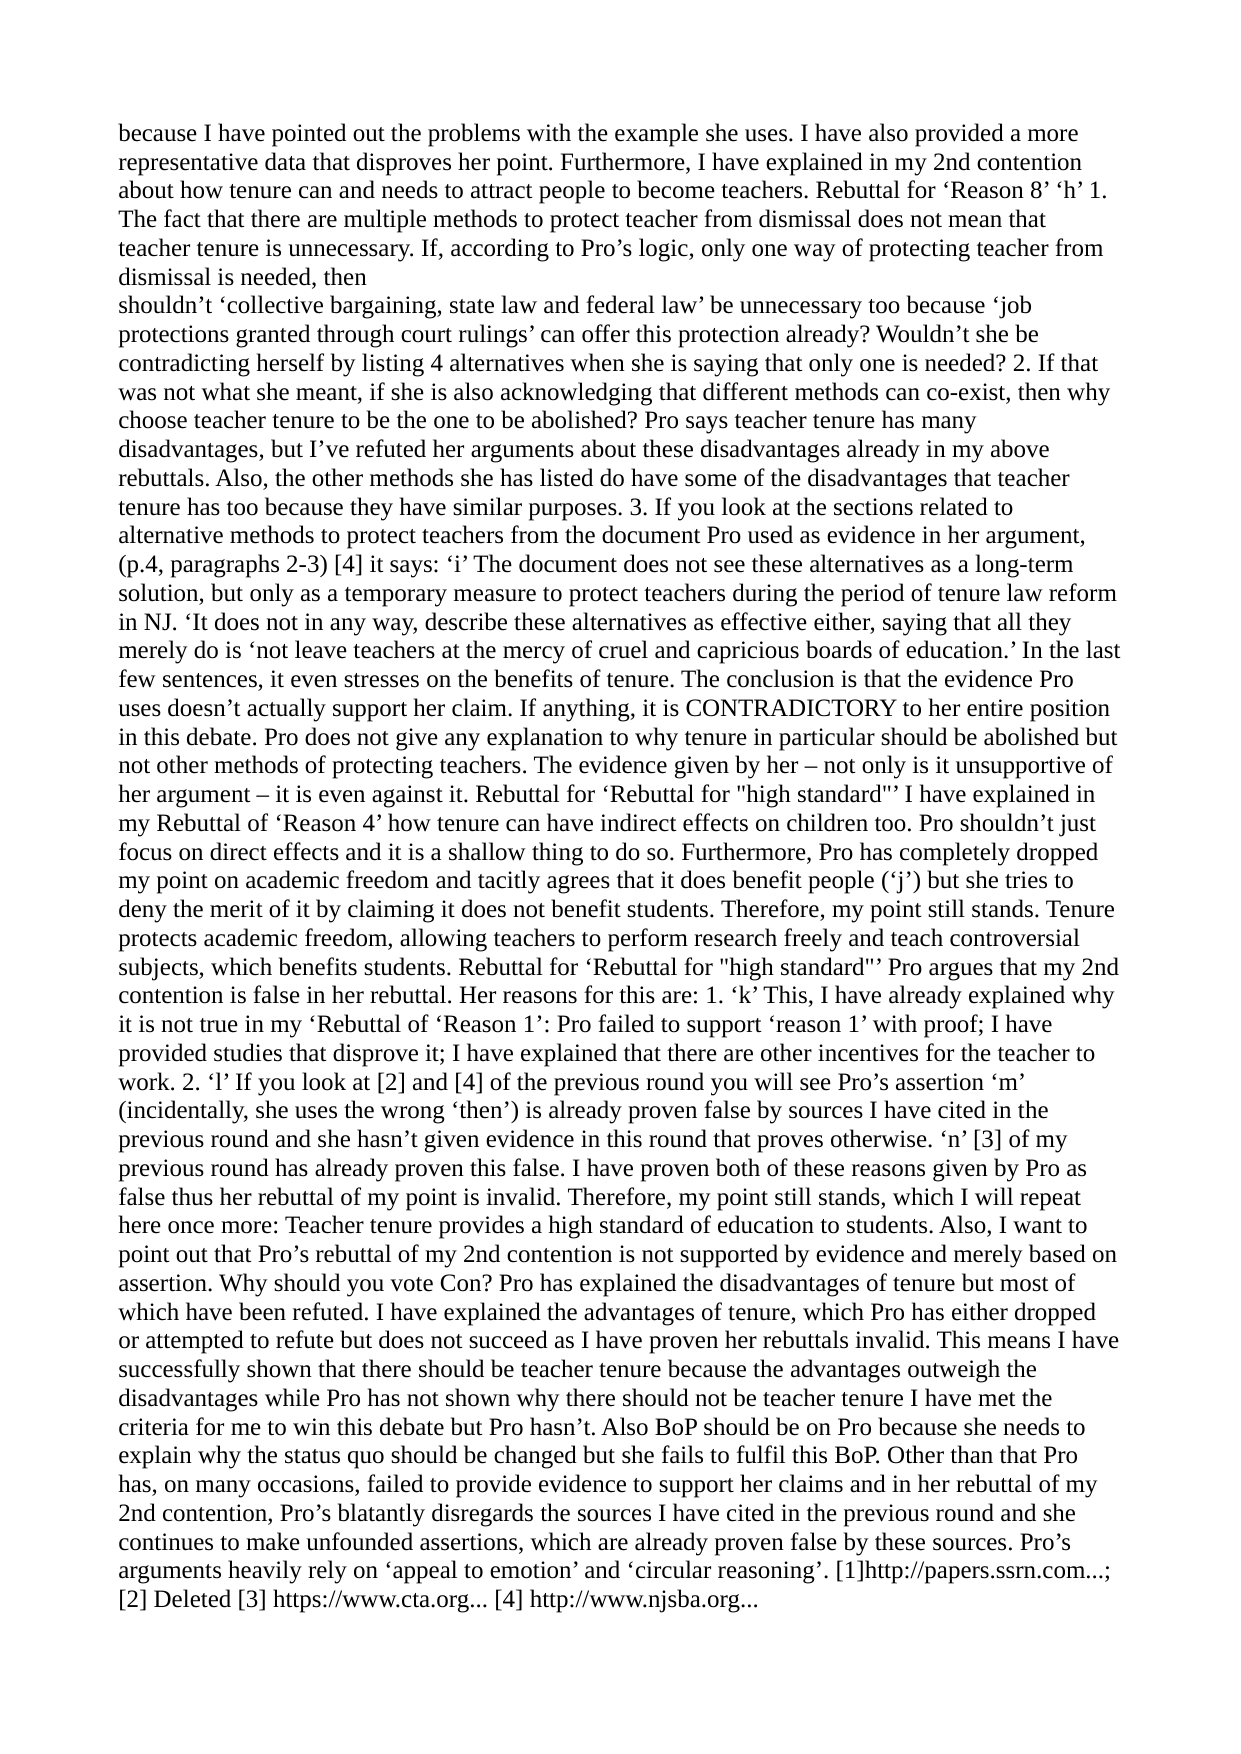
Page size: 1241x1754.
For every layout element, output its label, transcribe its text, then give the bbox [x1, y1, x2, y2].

text shouldn’t ‘collective bargaining, state law and federal law’ be unnecessary too because ‘job protections granted through court rulings’ can offer this protection already? Wouldn’t she be contradicting herself by listing 4 alternatives when she is saying that only one is needed? 2. If that was not what she meant, if she is also acknowledging that different methods can co-exist, then why choose teacher tenure to be the one to be abolished? Pro says teacher tenure has many disadvantages, but I’ve refuted her arguments about these disadvantages already in my above rebuttals. Also, the other methods she has listed do have some of the disadvantages that teacher tenure has too because they have similar purposes. 3. If you look at the sections related to alternative methods to protect teachers from the document Pro used as evidence in her argument, (p.4, paragraphs 2-3) [4] it says: ‘i’ The document does not see these alternatives as a long-term solution, but only as a temporary measure to protect teachers during the period of tenure law reform in NJ. ‘It does not in any way, describe these alternatives as effective either, saying that all they merely do is ‘not leave teachers at the mercy of cruel and capricious boards of education.’ In the last few sentences, it even stresses on the benefits of tenure. The conclusion is that the evidence Pro uses doesn’t actually support her claim. If anything, it is CONTRADICTORY to her entire position in this debate. Pro does not give any explanation to why tenure in particular should be abolished but not other methods of protecting teachers. The evidence given by her – not only is it unsupportive of her argument – it is even against it. Rebuttal for ‘Rebuttal for "high standard"’ I have explained in my Rebuttal of ‘Reason 4’ how tenure can have indirect effects on children too. Pro shouldn’t just focus on direct effects and it is a shallow thing to do so. Furthermore, Pro has completely dropped my point on academic freedom and tacitly agrees that it does benefit people (‘j’) but she tries to deny the merit of it by claiming it does not benefit students. Therefore, my point still stands. Tenure protects academic freedom, allowing teachers to perform research freely and teach controversial subjects, which benefits students. Rebuttal for ‘Rebuttal for "high standard"’ Pro argues that my 2nd contention is false in her rebuttal. Her reasons for this are: 1. ‘k’ This, I have already explained why it is not true in my ‘Rebuttal of ‘Reason 1’: Pro failed to support ‘reason 1’ with proof; I have provided studies that disprove it; I have explained that there are other incentives for the teacher to work. 2. ‘l’ If you look at [2] and [4] of the previous round you will see Pro’s assertion ‘m’ (incidentally, she uses the wrong ‘then’) is already proven false by sources I have cited in the previous round and she hasn’t given evidence in this round that proves otherwise. ‘n’ [3] of my previous round has already proven this false. I have proven both of these reasons given by Pro as false thus her rebuttal of my point is invalid. Therefore, my point still stands, which I will repeat here once more: Teacher tenure provides a high standard of education to students. Also, I want to point out that Pro’s rebuttal of my 2nd contention is not supported by evidence and merely based on assertion. Why should you vote Con? Pro has explained the disadvantages of tenure but most of which have been refuted. I have explained the advantages of tenure, which Pro has either dropped or attempted to refute but does not succeed as I have proven her rebuttals invalid. This means I have successfully shown that there should be teacher tenure because the advantages outweigh the disadvantages while Pro has not shown why there should not be teacher tenure I have met the criteria for me to win this debate but Pro hasn’t. Also BoP should be on Pro because she needs to explain why the status quo should be changed but she fails to fulfil this BoP. Other than that Pro has, on many occasions, failed to provide evidence to support her claims and in her rebuttal of my 2nd contention, Pro’s blatantly disregards the sources I have cited in the previous round and she continues to make unfounded assertions, which are already proven false by these sources. Pro’s arguments heavily rely on ‘appeal to emotion’ and ‘circular reasoning’. [1]http://papers.ssrn.com...; [2] Deleted [3] https://www.cta.org... [4] http://www.njsba.org... [118, 291, 1122, 1613]
text because I have pointed out the problems with the example she uses. I have also provided a more representative data that disproves her point. Furthermore, I have explained in my 2nd contention about how tenure can and needs to attract people to become teachers. Rebuttal for ‘Reason 8’ ‘h’ 1. The fact that there are multiple methods to protect teacher from dismissal does not mean that teacher tenure is unnecessary. If, according to Pro’s logic, only one way of protecting teacher from dismissal is needed, then [118, 118, 1122, 291]
